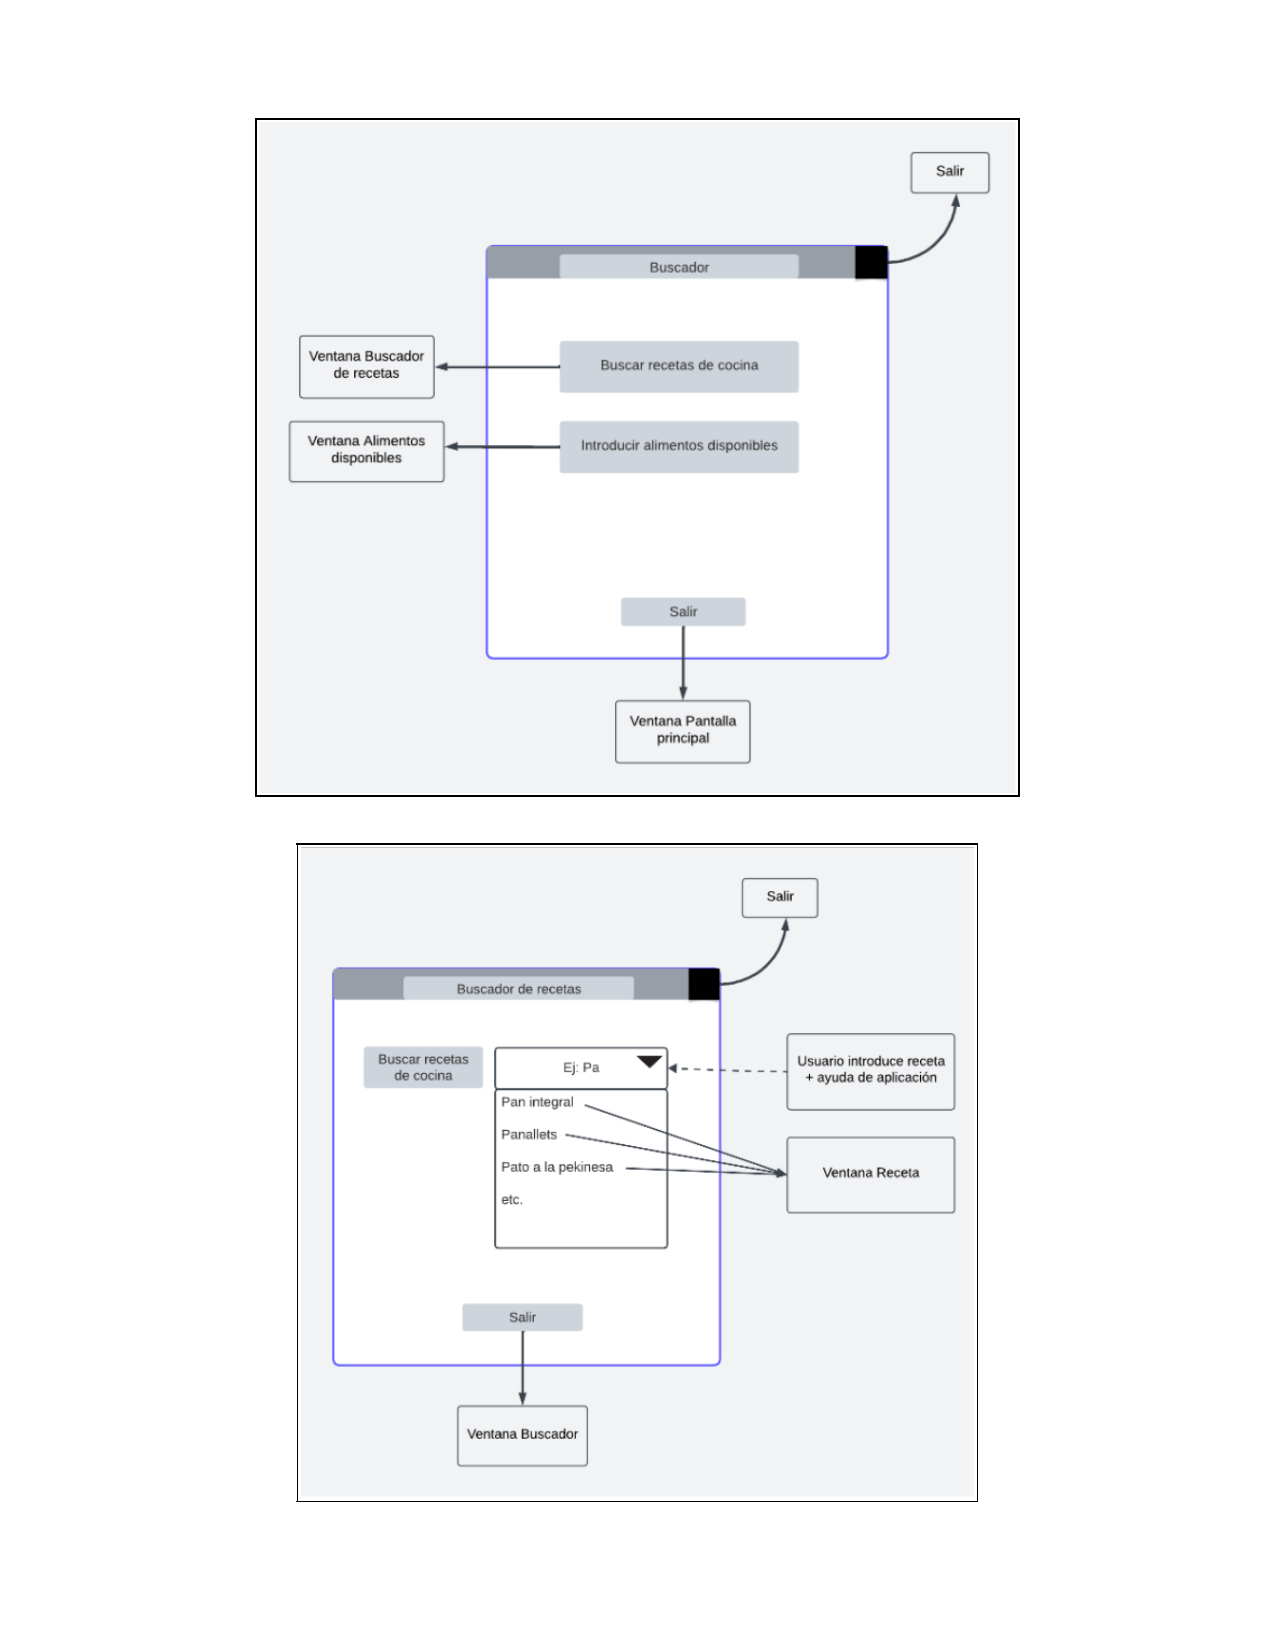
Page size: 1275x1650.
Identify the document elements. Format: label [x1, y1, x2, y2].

picture [301, 847, 974, 1498]
picture [259, 122, 1016, 793]
